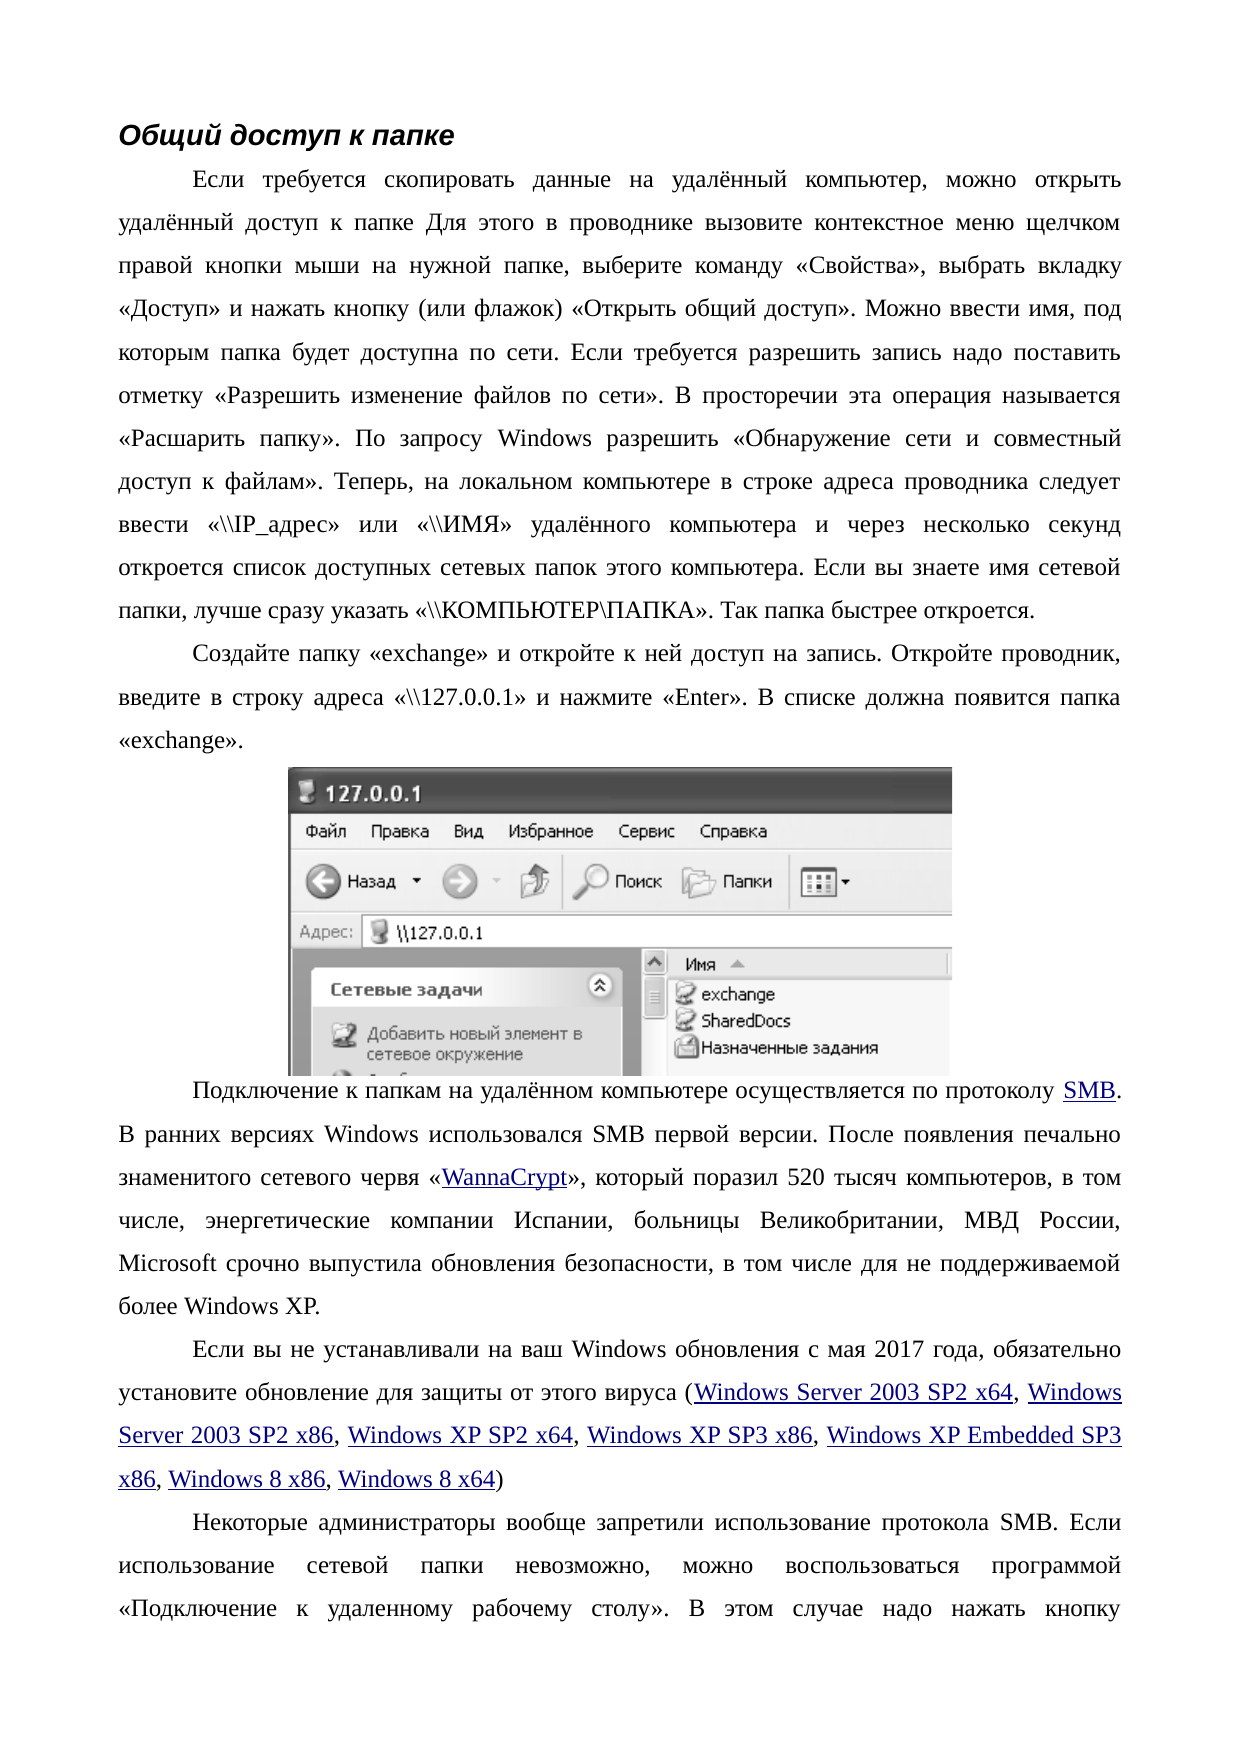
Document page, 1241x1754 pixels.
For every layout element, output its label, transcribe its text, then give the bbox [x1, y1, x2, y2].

text Создайте папку «exchange» и откройте к ней доступ на запись. Откройте проводник, введите в строку адреса «\\127.0.0.1» и нажмите «Enter». В списке должна появится папка «exchange». [118, 638, 1122, 753]
subtitle Общий доступ к папке [118, 118, 1122, 152]
text Подключение к папкам на удалённом компьютере осуществляется по протоколу SMB. В ранних версиях Windows использовался SMB первой версии. После появления печально знаменитого сетевого червя «WannaCrypt», который поразил 520 тысяч компьютеров, в том числе, энергетические компании Испании, больницы Великобритании, МВД России, Microsoft срочно выпустила обновления безопасности, в том числе для не поддерживаемой более Windows XP. [118, 1076, 1122, 1320]
text Если требуется скопировать данные на удалённый компьютер, можно открыть удалённый доступ к папке Для этого в проводнике вызовите контекстное меню щелчком правой кнопки мыши на нужной папке, выберите команду «Свойства», выбрать вкладку «Доступ» и нажать кнопку (или флажок) «Открыть общий доступ». Можно ввести имя, под которым папка будет доступна по сети. Если требуется разрешить запись надо поставить отметку «Разрешить изменение файлов по сети». В просторечии эта операция называется «Расшарить папку». По запросу Windows разрешить «Обнаружение сети и совместный доступ к файлам». Теперь, на локальном компьютере в строке адреса проводника следует ввести «\\IP_адрес» или «\\ИМЯ» удалённого компьютера и через несколько секунд откроется список доступных сетевых папок этого компьютера. Если вы знаете имя сетевой папки, лучше сразу указать «\\КОМПЬЮТЕР\ПАПКА». Так папка быстрее откроется. [118, 164, 1122, 624]
picture [288, 767, 953, 1076]
text Если вы не устанавливали на ваш Windows обновления с мая 2017 года, обязательно установите обновление для защиты от этого вируса (Windows Server 2003 SP2 x64, Windows Server 2003 SP2 x86, Windows XP SP2 x64, Windows XP SP3 x86, Windows XP Embedded SP3 x86, Windows 8 x86, Windows 8 x64) [118, 1334, 1122, 1492]
text Некоторые администраторы вообще запретили использование протокола SMB. Если использование сетевой папки невозможно, можно воспользоваться программой «Подключение к удаленному рабочему столу». В этом случае надо нажать кнопку [118, 1507, 1122, 1622]
